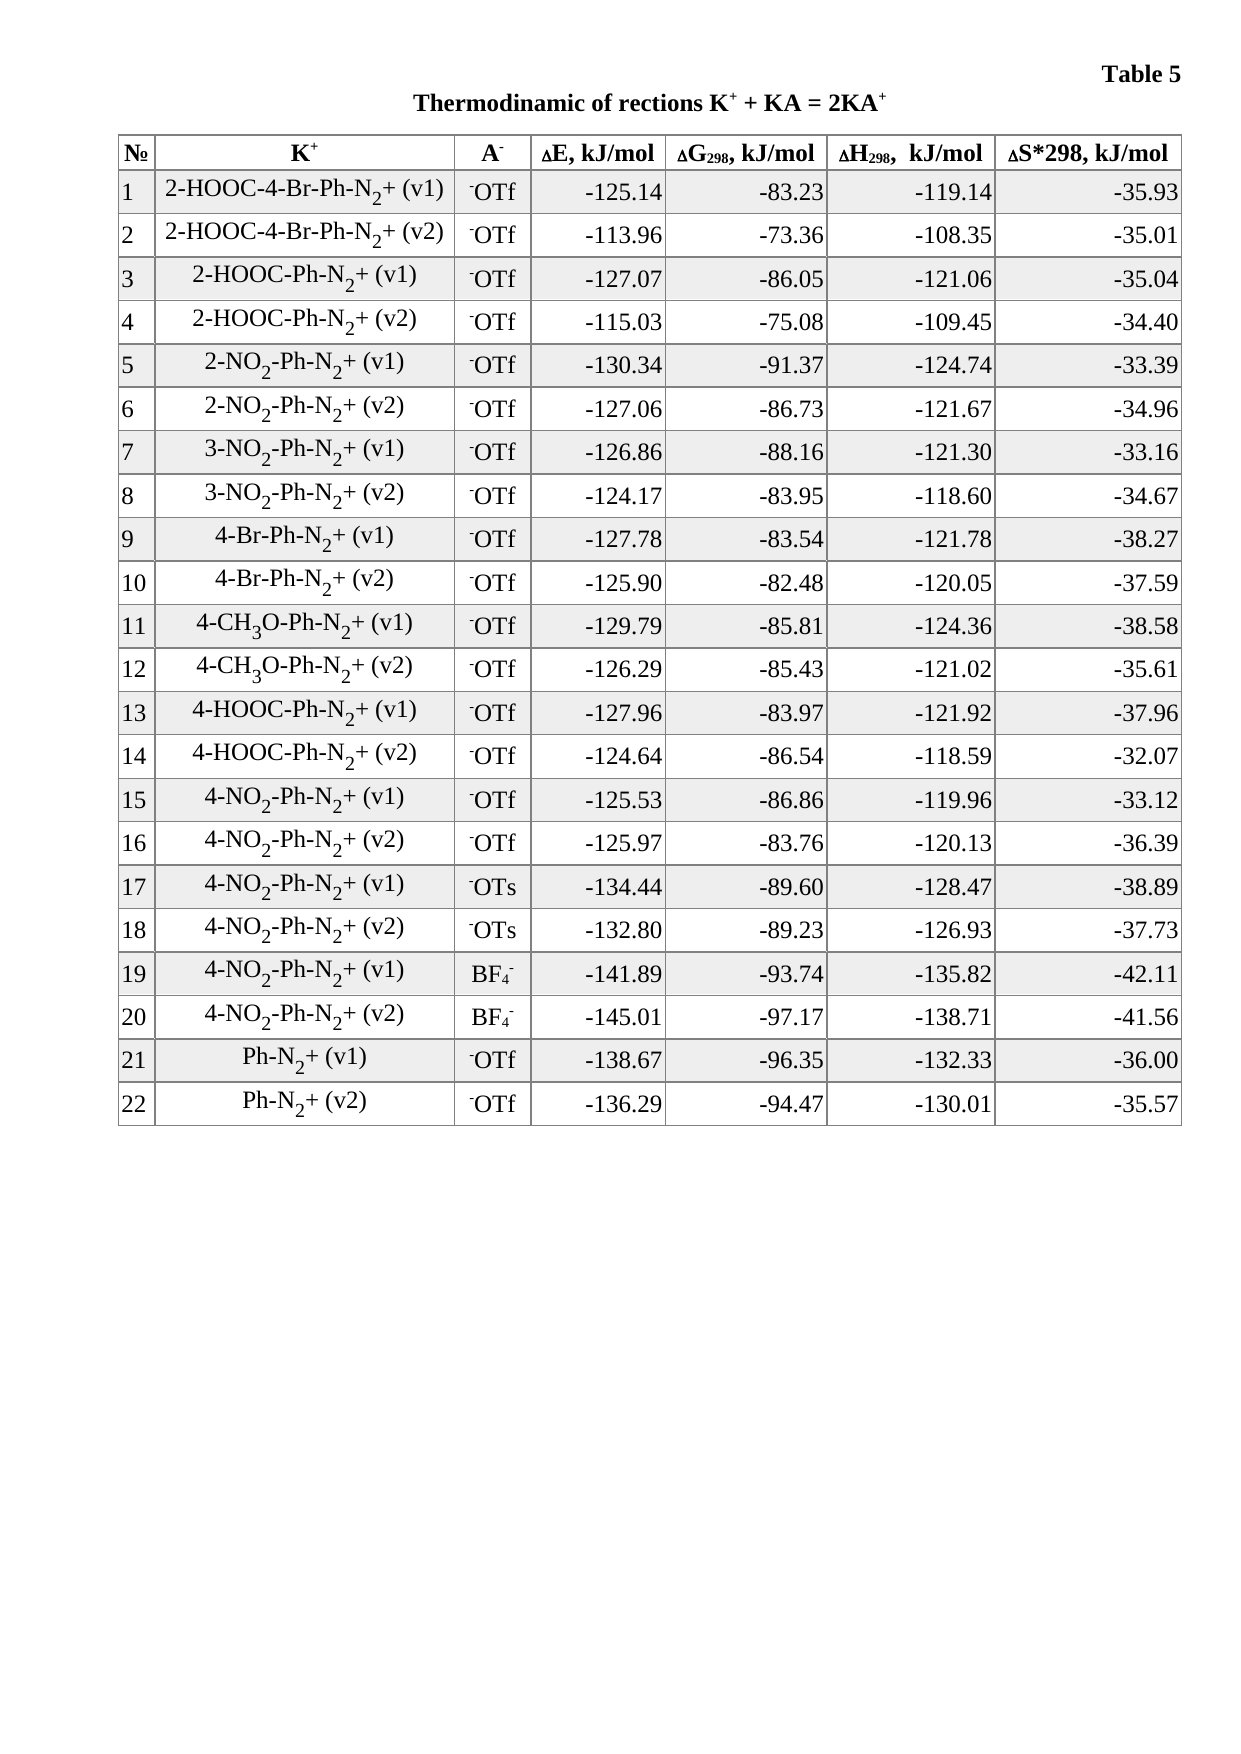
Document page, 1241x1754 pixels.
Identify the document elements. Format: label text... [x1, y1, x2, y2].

table_cell 1 [119, 171, 154, 213]
table_cell -OTf [455, 692, 530, 734]
table_cell -88.16 [666, 431, 826, 473]
table_cell -OTf [455, 345, 530, 386]
table_cell 2-HOOC-4-Br-Ph-N2+ (v2) [156, 214, 454, 256]
table_cell -121.78 [828, 518, 994, 560]
table_cell -OTf [455, 605, 530, 647]
table_cell -34.96 [996, 388, 1181, 430]
table_cell -125.53 [532, 779, 665, 821]
table_cell -119.14 [828, 171, 994, 213]
table_cell -85.43 [666, 649, 826, 691]
table_cell -34.67 [996, 475, 1181, 517]
table_cell 13 [119, 692, 154, 734]
table_cell -113.96 [532, 214, 665, 256]
table_cell -38.27 [996, 518, 1181, 560]
table_cell -126.86 [532, 431, 665, 473]
table_cell 8 [119, 475, 154, 517]
table_cell -115.03 [532, 301, 665, 343]
table_cell 2-HOOC-4-Br-Ph-N2+ (v1) [156, 171, 454, 213]
table_cell -37.73 [996, 909, 1181, 951]
table_cell -82.48 [666, 562, 826, 604]
table_cell -OTf [455, 649, 530, 691]
table_cell -OTf [455, 779, 530, 821]
table_cell -121.02 [828, 649, 994, 691]
table_cell -132.33 [828, 1040, 994, 1081]
table_cell 4-Br-Ph-N2+ (v2) [156, 562, 454, 604]
table_cell -33.12 [996, 779, 1181, 821]
table_cell -OTf [455, 475, 530, 517]
table_cell -120.05 [828, 562, 994, 604]
table_cell -83.76 [666, 822, 826, 864]
table_cell -135.82 [828, 953, 994, 994]
table_header K+ [156, 136, 454, 169]
table_cell 6 [119, 388, 154, 430]
table_cell -OTf [455, 388, 530, 430]
table_cell -97.17 [666, 996, 826, 1038]
table_cell 4-CH3O-Ph-N2+ (v1) [156, 605, 454, 647]
table_cell -35.61 [996, 649, 1181, 691]
table_cell 4-CH3O-Ph-N2+ (v2) [156, 649, 454, 691]
table_cell -OTf [455, 171, 530, 213]
table_cell -141.89 [532, 953, 665, 994]
table_cell BF4- [455, 996, 530, 1038]
table_cell -130.34 [532, 345, 665, 386]
table_cell -124.17 [532, 475, 665, 517]
table_cell 2-HOOC-Ph-N2+ (v1) [156, 258, 454, 299]
table_cell -132.80 [532, 909, 665, 951]
table_cell -109.45 [828, 301, 994, 343]
table_cell -OTf [455, 214, 530, 256]
table_cell -OTf [455, 562, 530, 604]
table_cell -42.11 [996, 953, 1181, 994]
table_cell 3 [119, 258, 154, 299]
table_cell -145.01 [532, 996, 665, 1038]
table_cell 21 [119, 1040, 154, 1081]
table_cell -128.47 [828, 866, 994, 908]
table_cell -86.05 [666, 258, 826, 299]
table_cell -85.81 [666, 605, 826, 647]
table_header DS*298, kJ/mol [996, 136, 1181, 169]
table_cell 11 [119, 605, 154, 647]
table_cell 14 [119, 735, 154, 777]
table_cell -75.08 [666, 301, 826, 343]
table_cell -38.58 [996, 605, 1181, 647]
table_cell -127.96 [532, 692, 665, 734]
table_cell -127.07 [532, 258, 665, 299]
table_cell -36.00 [996, 1040, 1181, 1081]
table_cell -94.47 [666, 1083, 826, 1125]
table_cell -124.36 [828, 605, 994, 647]
table_cell -OTf [455, 1083, 530, 1125]
text Thermodinamic of rections K+ + KA = 2KA+ [118, 88, 1181, 117]
table_cell 15 [119, 779, 154, 821]
table_cell 4-HOOC-Ph-N2+ (v2) [156, 735, 454, 777]
table_cell -138.71 [828, 996, 994, 1038]
table_cell 4 [119, 301, 154, 343]
table_cell 3-NO2-Ph-N2+ (v2) [156, 475, 454, 517]
table_cell -96.35 [666, 1040, 826, 1081]
table_cell 9 [119, 518, 154, 560]
table_cell 17 [119, 866, 154, 908]
table_header A- [455, 136, 530, 169]
table_cell -120.13 [828, 822, 994, 864]
table_cell -83.23 [666, 171, 826, 213]
table_cell -129.79 [532, 605, 665, 647]
table_cell -127.78 [532, 518, 665, 560]
table_cell -86.54 [666, 735, 826, 777]
table_cell -127.06 [532, 388, 665, 430]
table_cell -118.59 [828, 735, 994, 777]
table_cell -130.01 [828, 1083, 994, 1125]
table_cell -35.04 [996, 258, 1181, 299]
table_cell -136.29 [532, 1083, 665, 1125]
table_cell -36.39 [996, 822, 1181, 864]
table_cell -125.14 [532, 171, 665, 213]
table_cell -125.90 [532, 562, 665, 604]
table_header № [119, 136, 154, 169]
table_cell -OTs [455, 909, 530, 951]
table_header DH298, kJ/mol [828, 136, 994, 169]
table_cell 10 [119, 562, 154, 604]
table_cell -83.95 [666, 475, 826, 517]
table_cell -121.06 [828, 258, 994, 299]
table_cell 4-NO2-Ph-N2+ (v1) [156, 953, 454, 994]
table_cell -OTf [455, 1040, 530, 1081]
table_cell -91.37 [666, 345, 826, 386]
table_cell -OTf [455, 301, 530, 343]
table_cell -124.64 [532, 735, 665, 777]
table_cell -35.93 [996, 171, 1181, 213]
table_cell 5 [119, 345, 154, 386]
table_cell -89.60 [666, 866, 826, 908]
table_cell 20 [119, 996, 154, 1038]
table_cell -138.67 [532, 1040, 665, 1081]
table_cell 2-NO2-Ph-N2+ (v2) [156, 388, 454, 430]
table_cell -108.35 [828, 214, 994, 256]
table_cell -125.97 [532, 822, 665, 864]
table_cell -41.56 [996, 996, 1181, 1038]
table_cell -OTf [455, 735, 530, 777]
table_cell -86.86 [666, 779, 826, 821]
table_cell -38.89 [996, 866, 1181, 908]
table_cell -86.73 [666, 388, 826, 430]
table_cell Ph-N2+ (v1) [156, 1040, 454, 1081]
table_cell -121.67 [828, 388, 994, 430]
table_cell 16 [119, 822, 154, 864]
table_cell 3-NO2-Ph-N2+ (v1) [156, 431, 454, 473]
table_cell -124.74 [828, 345, 994, 386]
table_cell -OTf [455, 258, 530, 299]
table_cell 4-NO2-Ph-N2+ (v1) [156, 866, 454, 908]
table_cell -34.40 [996, 301, 1181, 343]
table_cell 7 [119, 431, 154, 473]
table_cell 4-NO2-Ph-N2+ (v2) [156, 822, 454, 864]
table_cell -37.59 [996, 562, 1181, 604]
table_cell 4-HOOC-Ph-N2+ (v1) [156, 692, 454, 734]
table_cell -35.01 [996, 214, 1181, 256]
table_cell 4-NO2-Ph-N2+ (v2) [156, 996, 454, 1038]
table_cell Ph-N2+ (v2) [156, 1083, 454, 1125]
table_cell -126.29 [532, 649, 665, 691]
table_cell -119.96 [828, 779, 994, 821]
table_cell -121.92 [828, 692, 994, 734]
table_cell 4-NO2-Ph-N2+ (v1) [156, 779, 454, 821]
table_cell -33.39 [996, 345, 1181, 386]
table_cell 22 [119, 1083, 154, 1125]
table_cell -OTs [455, 866, 530, 908]
table_cell -32.07 [996, 735, 1181, 777]
table_cell -37.96 [996, 692, 1181, 734]
table_cell -73.36 [666, 214, 826, 256]
table_cell -121.30 [828, 431, 994, 473]
table_cell -83.54 [666, 518, 826, 560]
table_cell 2 [119, 214, 154, 256]
table_cell -33.16 [996, 431, 1181, 473]
table_header DG298, kJ/mol [666, 136, 826, 169]
table_cell 12 [119, 649, 154, 691]
table_cell -35.57 [996, 1083, 1181, 1125]
table_cell 19 [119, 953, 154, 994]
table_cell -OTf [455, 518, 530, 560]
table_cell -89.23 [666, 909, 826, 951]
table_cell BF4- [455, 953, 530, 994]
text Table 5 [118, 59, 1181, 88]
table_cell 4-Br-Ph-N2+ (v1) [156, 518, 454, 560]
table_cell 18 [119, 909, 154, 951]
table_cell -OTf [455, 431, 530, 473]
table_cell -134.44 [532, 866, 665, 908]
table_header DE, kJ/mol [532, 136, 665, 169]
table_cell -93.74 [666, 953, 826, 994]
table_cell 2-NO2-Ph-N2+ (v1) [156, 345, 454, 386]
table_cell 4-NO2-Ph-N2+ (v2) [156, 909, 454, 951]
table_cell -126.93 [828, 909, 994, 951]
table_cell 2-HOOC-Ph-N2+ (v2) [156, 301, 454, 343]
table_cell -OTf [455, 822, 530, 864]
table_cell -83.97 [666, 692, 826, 734]
table_cell -118.60 [828, 475, 994, 517]
